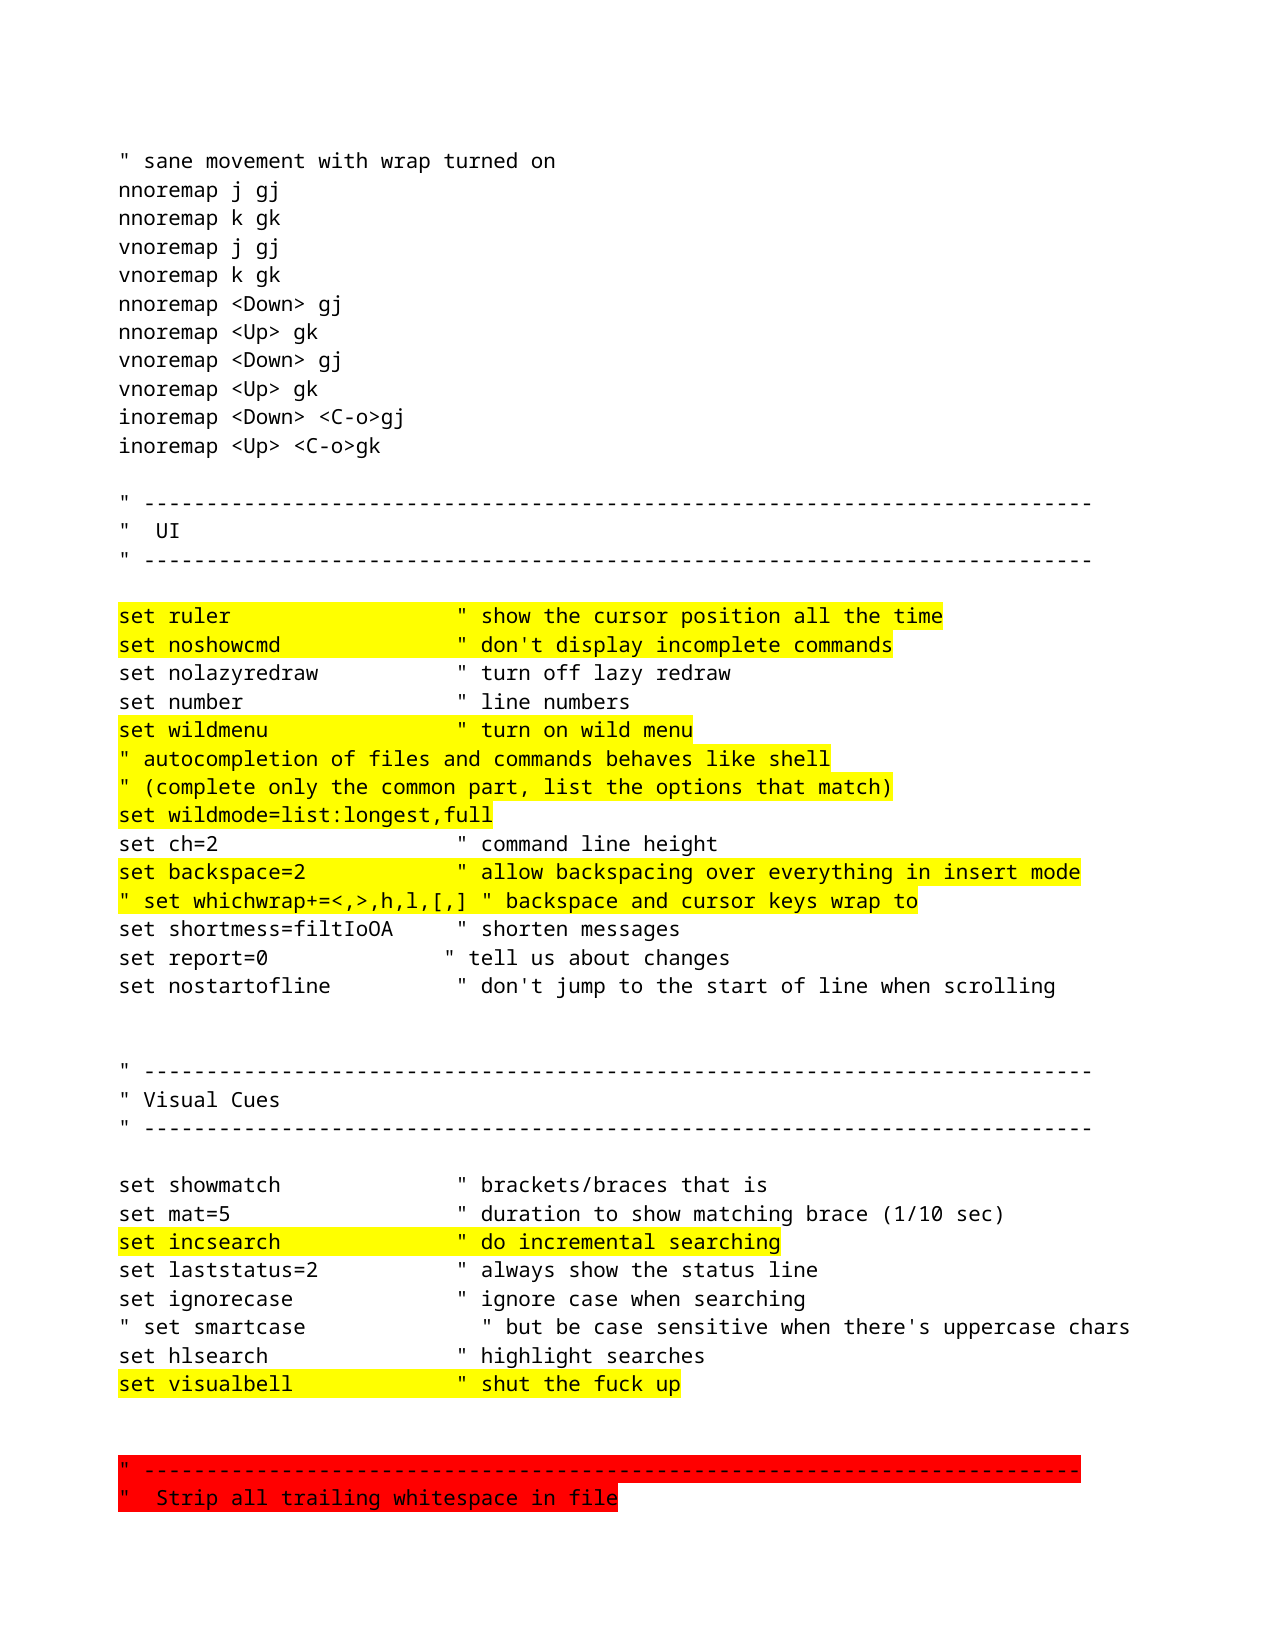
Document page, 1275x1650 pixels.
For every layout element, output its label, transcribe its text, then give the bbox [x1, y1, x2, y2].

text set laststatus=2 " always show the status line [118, 1256, 1157, 1284]
text set backspace=2 " allow backspacing over everything in insert mode [118, 857, 1157, 886]
text set mat=5 " duration to show matching brace (1/10 sec) [118, 1199, 1157, 1227]
text vnoremap <Up> gk [118, 374, 1157, 402]
text inoremap <Down> <C-o>gj [118, 402, 1157, 431]
text " ---------------------------------------------------------------------------- [118, 545, 1157, 573]
text set hlsearch " highlight searches [118, 1341, 1157, 1369]
text " autocompletion of files and commands behaves like shell [118, 744, 1157, 772]
text " ---------------------------------------------------------------------------- [118, 488, 1157, 516]
text " Visual Cues [118, 1085, 1157, 1113]
text " --------------------------------------------------------------------------- [118, 1455, 1157, 1483]
text " ---------------------------------------------------------------------------- [118, 1113, 1157, 1142]
text " set smartcase " but be case sensitive when there's uppercase chars [118, 1312, 1157, 1341]
text " Strip all trailing whitespace in file [118, 1483, 1157, 1512]
text set incsearch " do incremental searching [118, 1227, 1157, 1256]
text inoremap <Up> <C-o>gk [118, 431, 1157, 459]
text set nolazyredraw " turn off lazy redraw [118, 658, 1157, 687]
text set visualbell " shut the fuck up [118, 1369, 1157, 1398]
text set ignorecase " ignore case when searching [118, 1284, 1157, 1312]
text set wildmode=list:longest,full [118, 801, 1157, 829]
text set noshowcmd " don't display incomplete commands [118, 630, 1157, 658]
text set shortmess=filtIoOA " shorten messages [118, 914, 1157, 943]
text " set whichwrap+=<,>,h,l,[,] " backspace and cursor keys wrap to [118, 886, 1157, 914]
text vnoremap <Down> gj [118, 346, 1157, 374]
text set wildmenu " turn on wild menu [118, 715, 1157, 744]
text vnoremap j gj [118, 232, 1157, 260]
text set number " line numbers [118, 687, 1157, 715]
text nnoremap j gj [118, 175, 1157, 203]
text nnoremap k gk [118, 203, 1157, 232]
text set report=0 " tell us about changes [118, 943, 1157, 971]
text set showmatch " brackets/braces that is [118, 1170, 1157, 1199]
text " UI [118, 516, 1157, 545]
text nnoremap <Up> gk [118, 317, 1157, 346]
text set ch=2 " command line height [118, 829, 1157, 857]
text " ---------------------------------------------------------------------------- [118, 1057, 1157, 1085]
text " (complete only the common part, list the options that match) [118, 772, 1157, 801]
text set nostartofline " don't jump to the start of line when scrolling [118, 971, 1157, 1000]
text vnoremap k gk [118, 260, 1157, 289]
text set ruler " show the cursor position all the time [118, 602, 1157, 630]
text nnoremap <Down> gj [118, 289, 1157, 317]
text " sane movement with wrap turned on [118, 147, 1157, 175]
